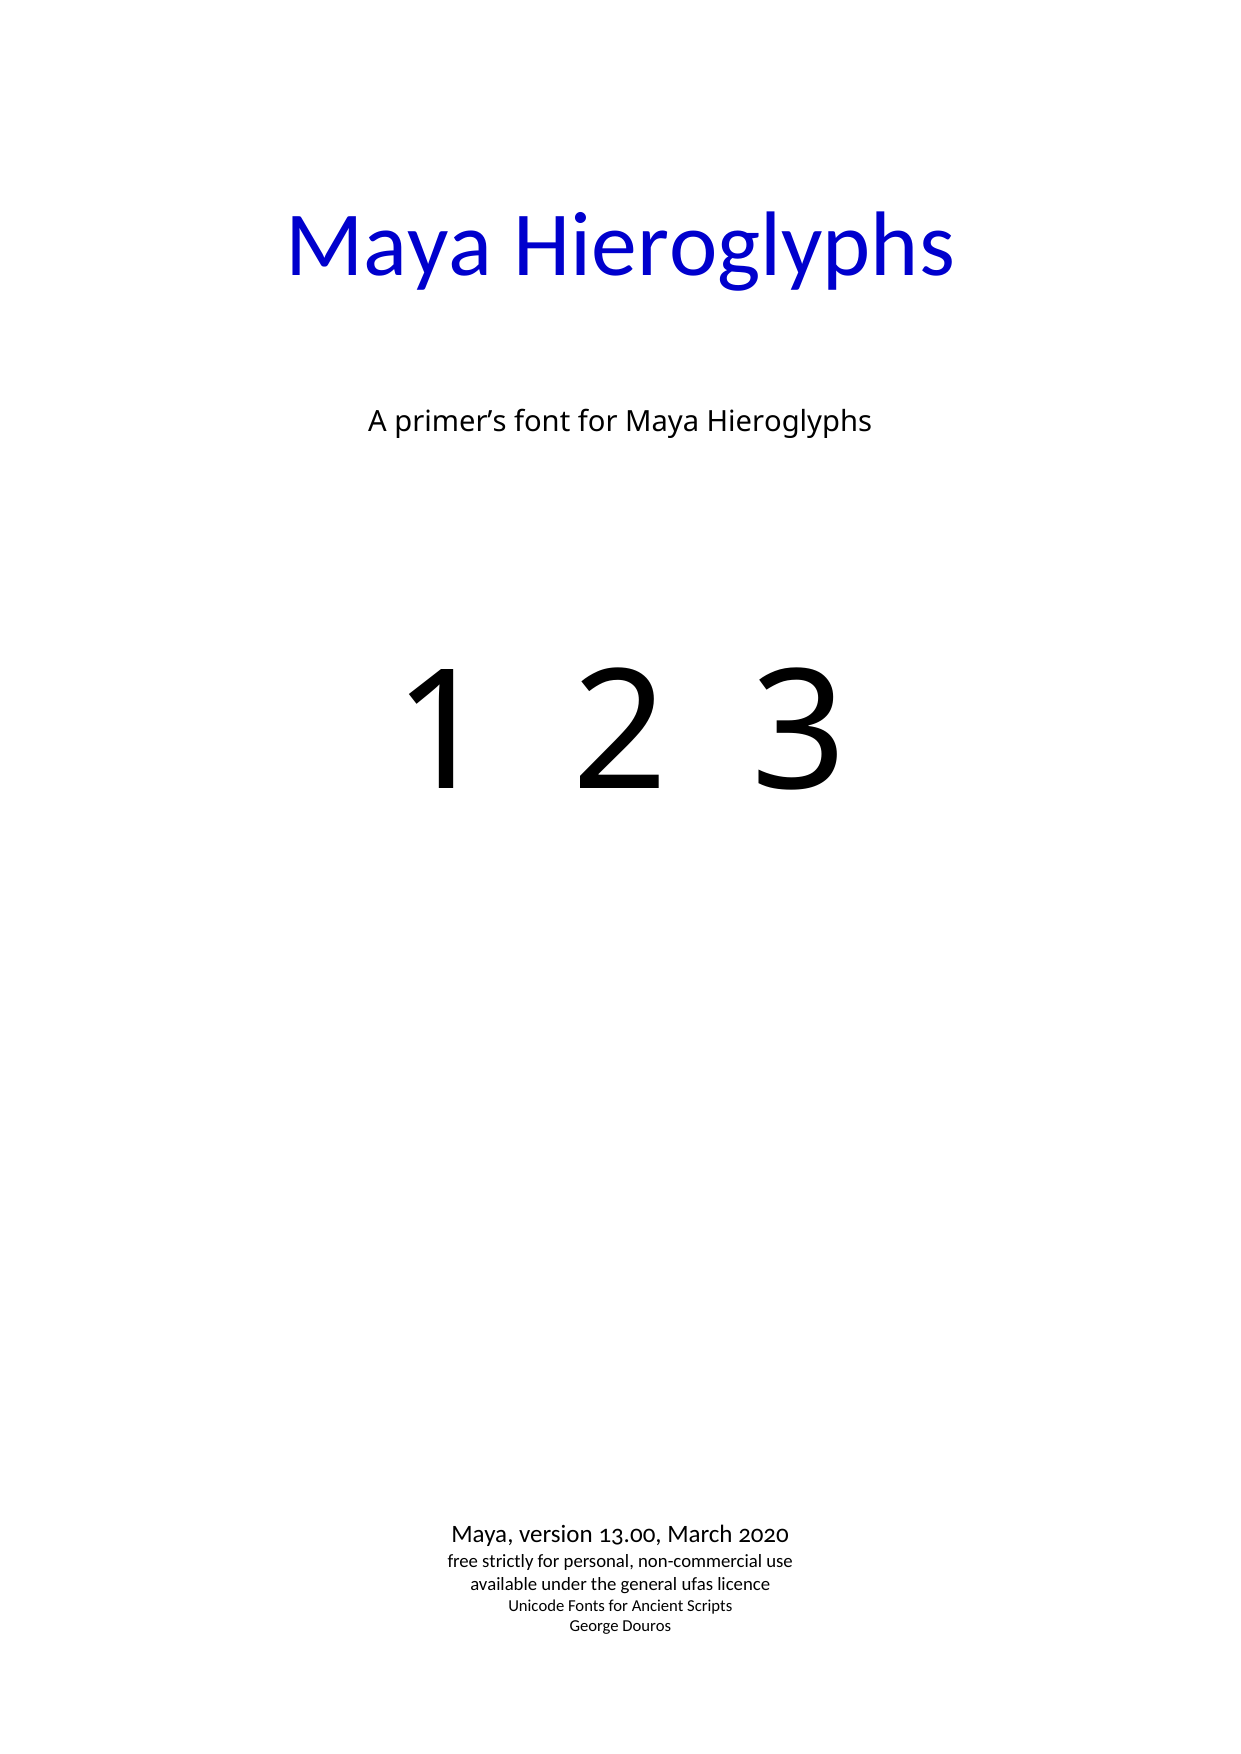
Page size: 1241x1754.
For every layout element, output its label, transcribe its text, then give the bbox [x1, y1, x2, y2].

text A primer’s font for Maya Hieroglyphs [118, 400, 1122, 440]
text Maya, version 13.00, March 2020 free strictly for personal, non-commercial use available under the general ufas licence Unicode Fonts for Ancient Scripts George Douros [118, 1518, 1122, 1636]
text Maya Hieroglyphs [118, 186, 1122, 298]
text 1 2 3 [118, 610, 1122, 837]
